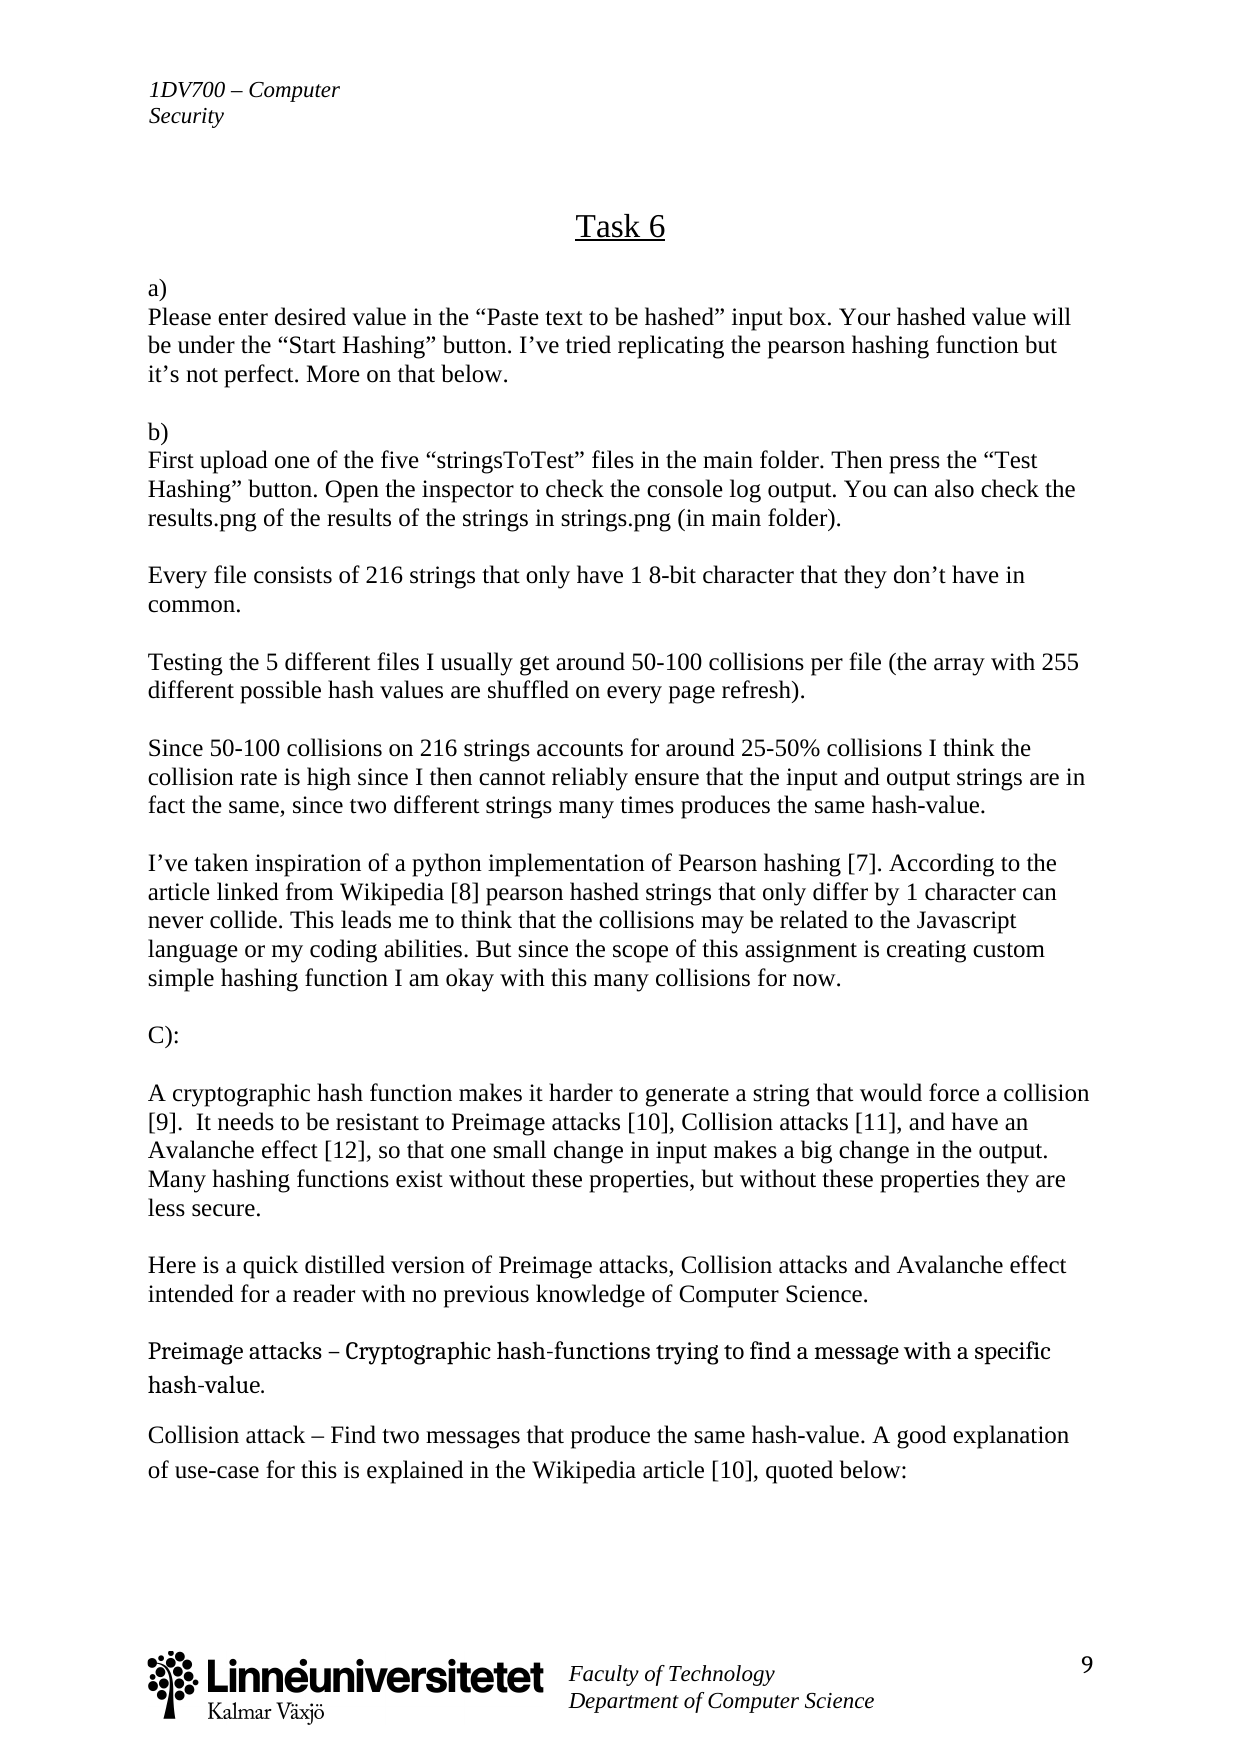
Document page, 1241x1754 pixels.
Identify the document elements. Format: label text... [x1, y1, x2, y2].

text a) [148, 273, 1093, 302]
text Collision attack – Find two messages that produce the same hash-value. A good explanation of use-case for this is explained in the Wikipedia article [10], quoted below: [148, 1420, 1093, 1483]
text Every file consists of 216 strings that only have 1 8-bit character that they don’t have in common. [148, 560, 1093, 618]
text Since 50-100 collisions on 216 strings accounts for around 25-50% collisions I think the collision rate is high since I then cannot reliably ensure that the input and output strings are in fact the same, since two different strings many times produces the same hash-value. [148, 733, 1093, 819]
picture [147, 1651, 544, 1725]
text I’ve taken inspiration of a python implementation of Pearson hashing [7]. According to the article linked from Wikipedia [8] pearson hashed strings that only differ by 1 character can never collide. This leads me to think that the collisions may be related to the Javascript language or my coding abilities. But since the scope of this assignment is creating custom simple hashing function I am okay with this many collisions for now. [148, 848, 1093, 992]
text b) [148, 417, 1093, 445]
text Preimage attacks – Cryptographic hash-functions trying to find a message with a specific hash-value. [148, 1337, 1093, 1400]
text Task 6 [148, 206, 1093, 244]
text Testing the 5 different files I usually get around 50-100 collisions per file (the array with 255 different possible hash values are shuffled on every page refresh). [148, 647, 1093, 704]
text A cryptographic hash function makes it harder to generate a string that would force a collision [9]. It needs to be resistant to Preimage attacks [10], Collision attacks [11], and have an Avalanche effect [12], so that one small change in input makes a big change in the output. Many hashing functions exist without these properties, but without these properties they are less secure. [148, 1078, 1093, 1222]
text C): [148, 1020, 1093, 1049]
text Please enter desired value in the “Paste text to be hashed” input box. Your hashed value will be under the “Start Hashing” button. I’ve tried replicating the pearson hashing function but it’s not perfect. More on that below. [148, 302, 1093, 388]
text First upload one of the five “stringsToTest” files in the main folder. Then press the “Test Hashing” button. Open the inspector to check the console log output. You can also check the results.png of the results of the strings in strings.png (in main folder). [148, 445, 1093, 532]
text Here is a quick distilled version of Preimage attacks, Collision attacks and Avalanche effect intended for a reader with no previous knowledge of Computer Science. [148, 1250, 1093, 1308]
